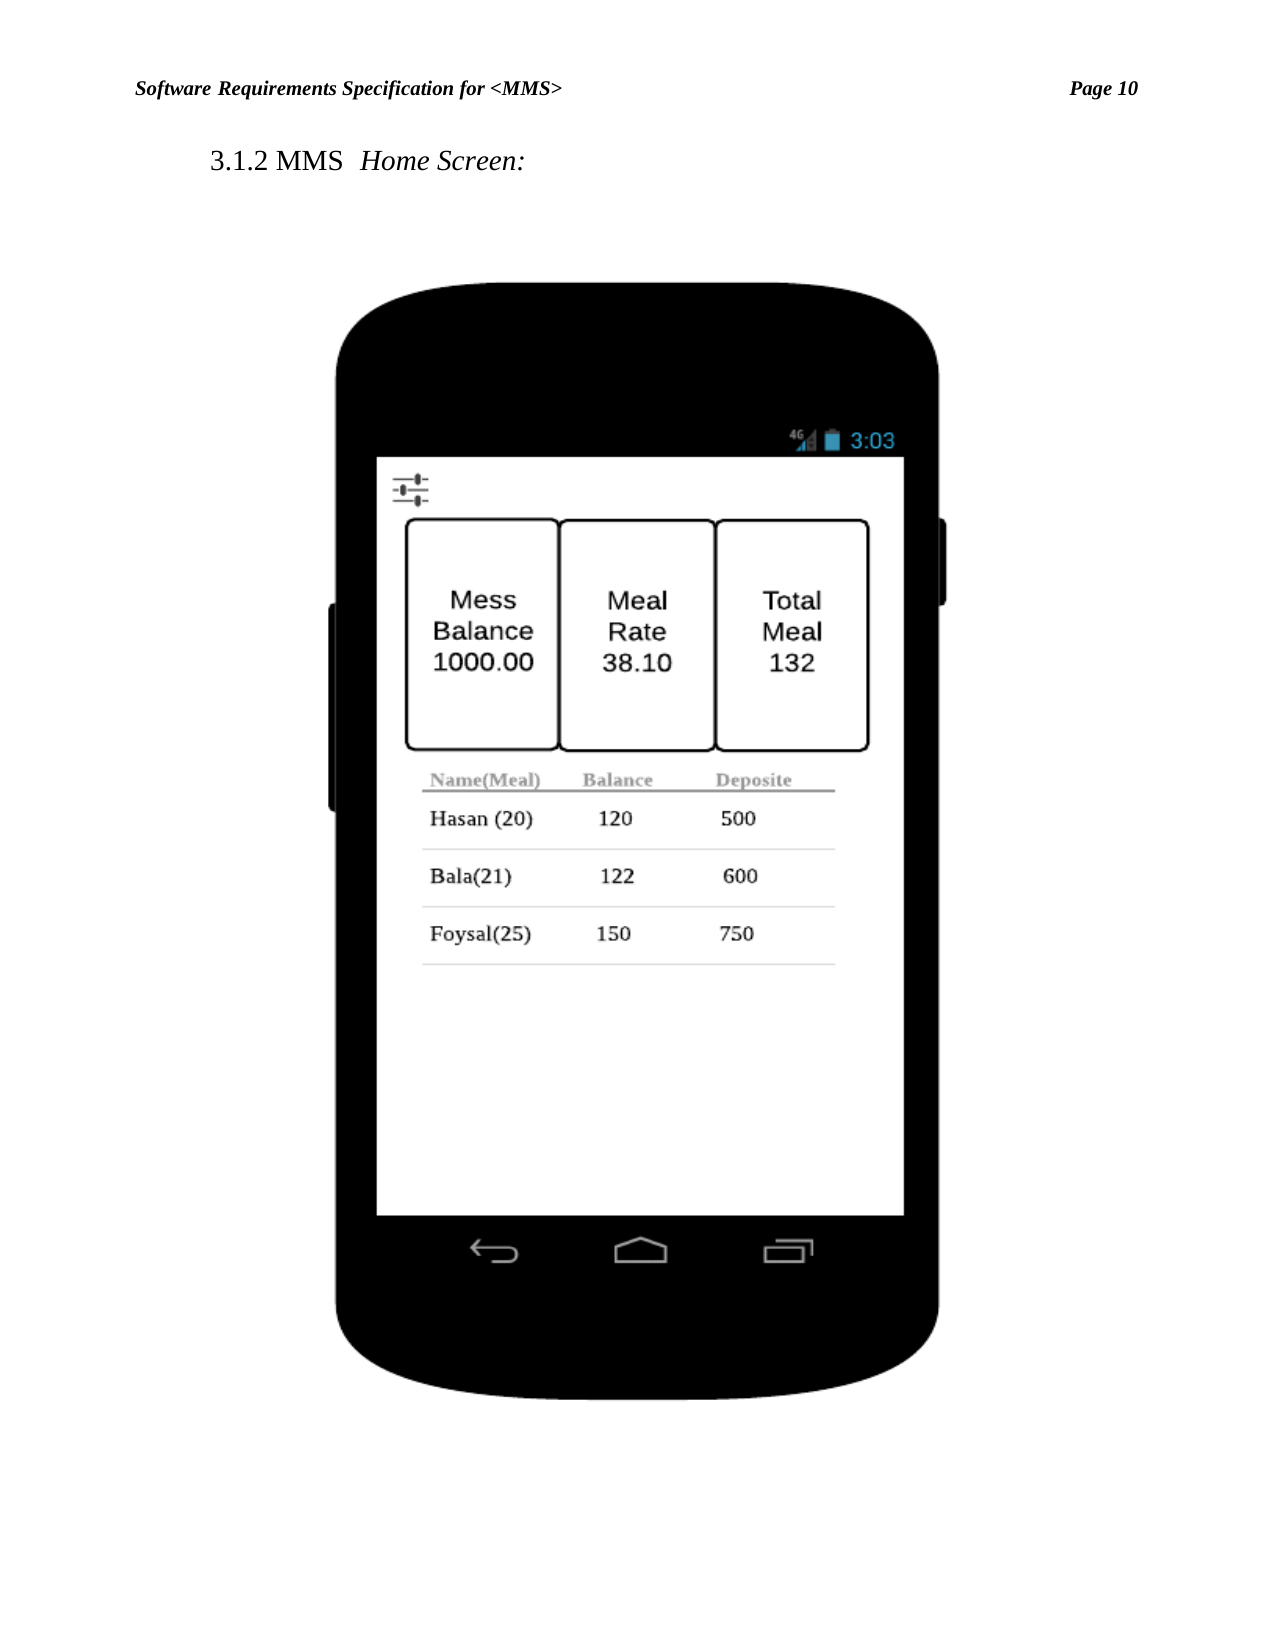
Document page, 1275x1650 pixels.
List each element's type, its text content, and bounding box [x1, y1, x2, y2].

picture [266, 225, 1009, 1459]
text 3.1.2 MMS Home Screen: [135, 150, 1140, 175]
